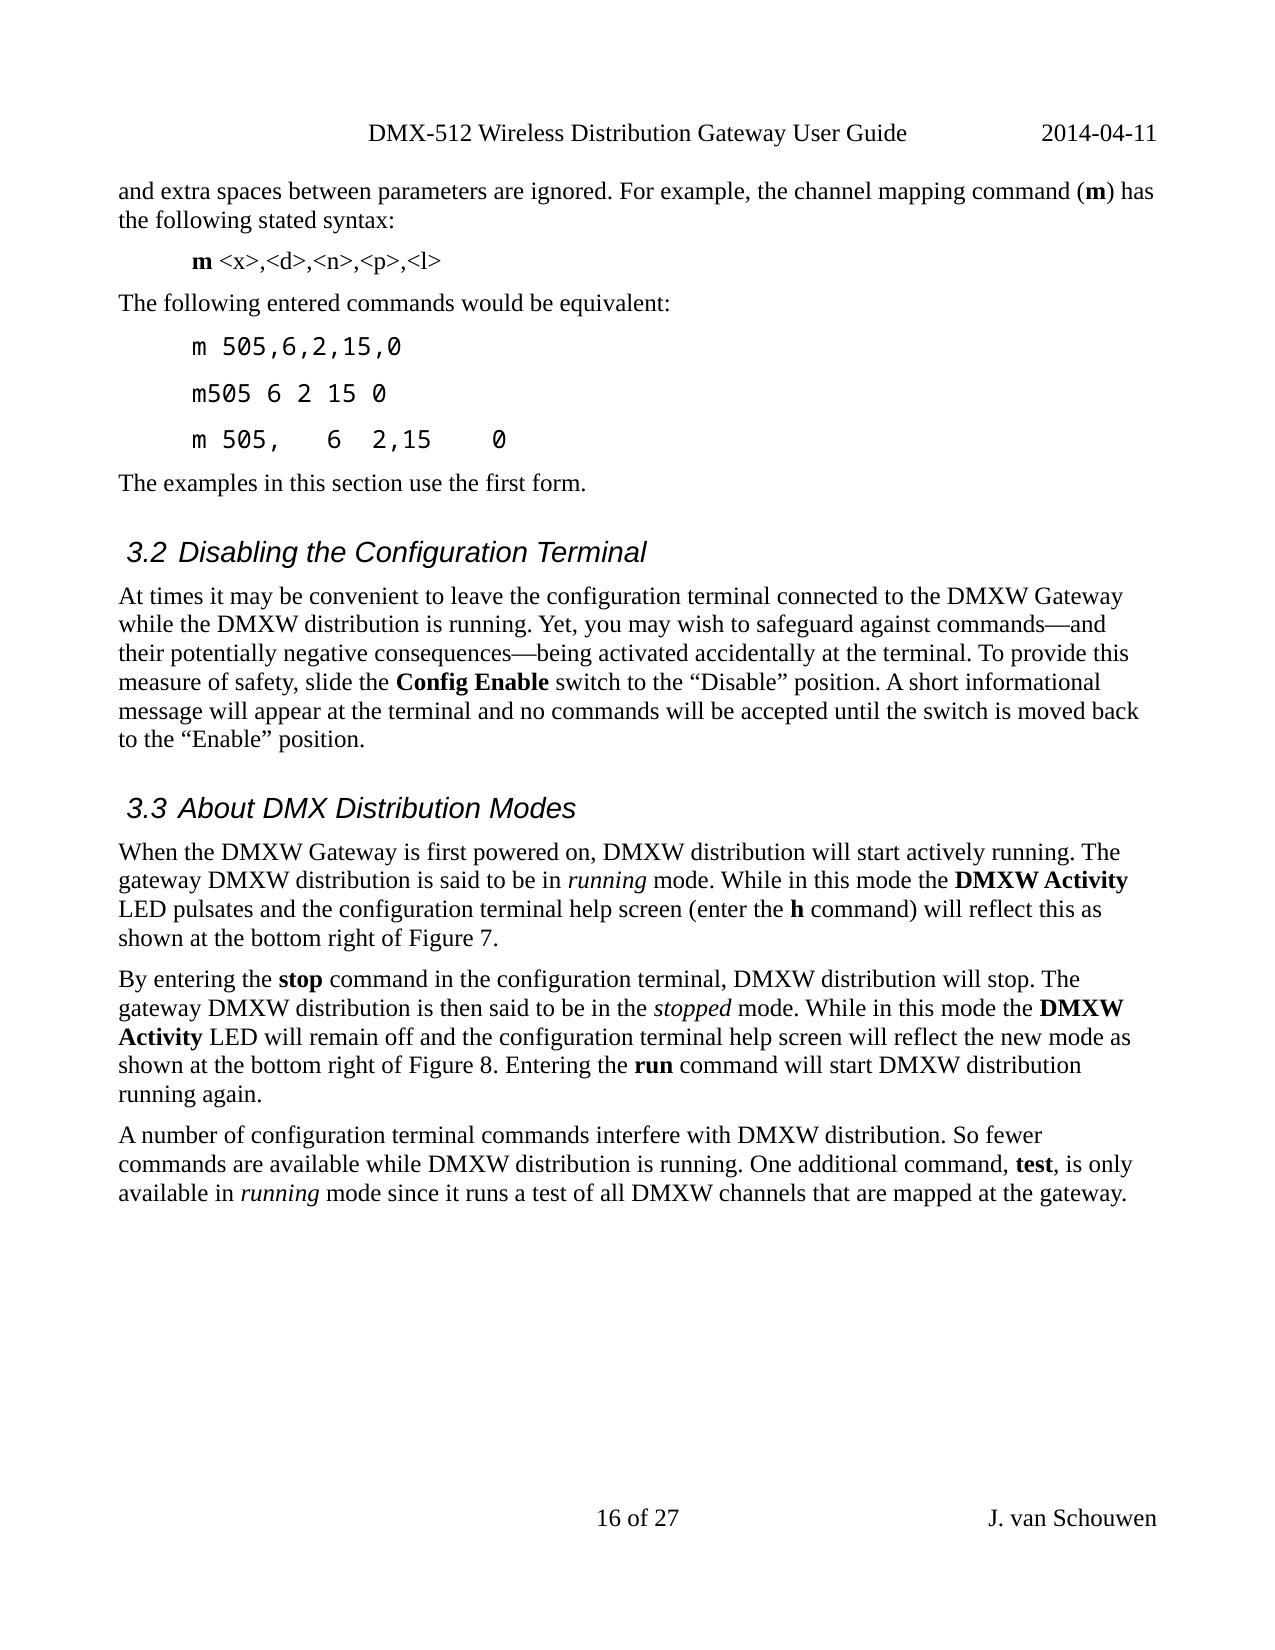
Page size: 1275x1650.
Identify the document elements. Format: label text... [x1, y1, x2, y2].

text m505 6 2 15 0 [192, 375, 1157, 409]
text When the DMXW Gateway is first powered on, DMXW distribution will start actively running. The gateway DMXW distribution is said to be in running mode. While in this mode the DMXW Activity LED pulsates and the configuration terminal help screen (enter the h command) will reflect this as shown at the bottom right of Figure 7. [118, 837, 1157, 952]
text By entering the stop command in the configuration terminal, DMXW distribution will stop. The gateway DMXW distribution is then said to be in the stopped mode. While in this mode the DMXW Activity LED will remain off and the configuration terminal help screen will reflect the new mode as shown at the bottom right of Figure 8. Entering the run command will start DMXW distribution running again. [118, 964, 1157, 1108]
text m 505,6,2,15,0 [192, 329, 1157, 363]
text and extra spaces between parameters are ignored. For example, the channel mapping command (m) has the following stated syntax: [118, 176, 1157, 234]
text The following entered commands would be equivalent: [118, 288, 1157, 316]
text m 505, 6 2,15 0 [192, 422, 1157, 456]
text At times it may be convenient to leave the configuration terminal connected to the DMXW Gateway while the DMXW distribution is running. Yet, you may wish to safeguard against commands—and their potentially negative consequences—being activated accidentally at the terminal. To provide this measure of safety, slide the Config Enable switch to the “Disable” position. A short informational message will appear at the terminal and no commands will be accepted until the switch is moved back to the “Enable” position. [118, 581, 1157, 753]
subtitle About DMX Distribution Modes [118, 791, 1157, 824]
text The examples in this section use the first form. [118, 468, 1157, 497]
text m <x>,<d>,<n>,<p>,<l> [192, 246, 1157, 275]
subtitle Disabling the Configuration Terminal [118, 535, 1157, 568]
text A number of configuration terminal commands interfere with DMXW distribution. So fewer commands are available while DMXW distribution is running. One additional command, test, is only available in running mode since it runs a test of all DMXW channels that are mapped at the gateway. [118, 1121, 1157, 1207]
